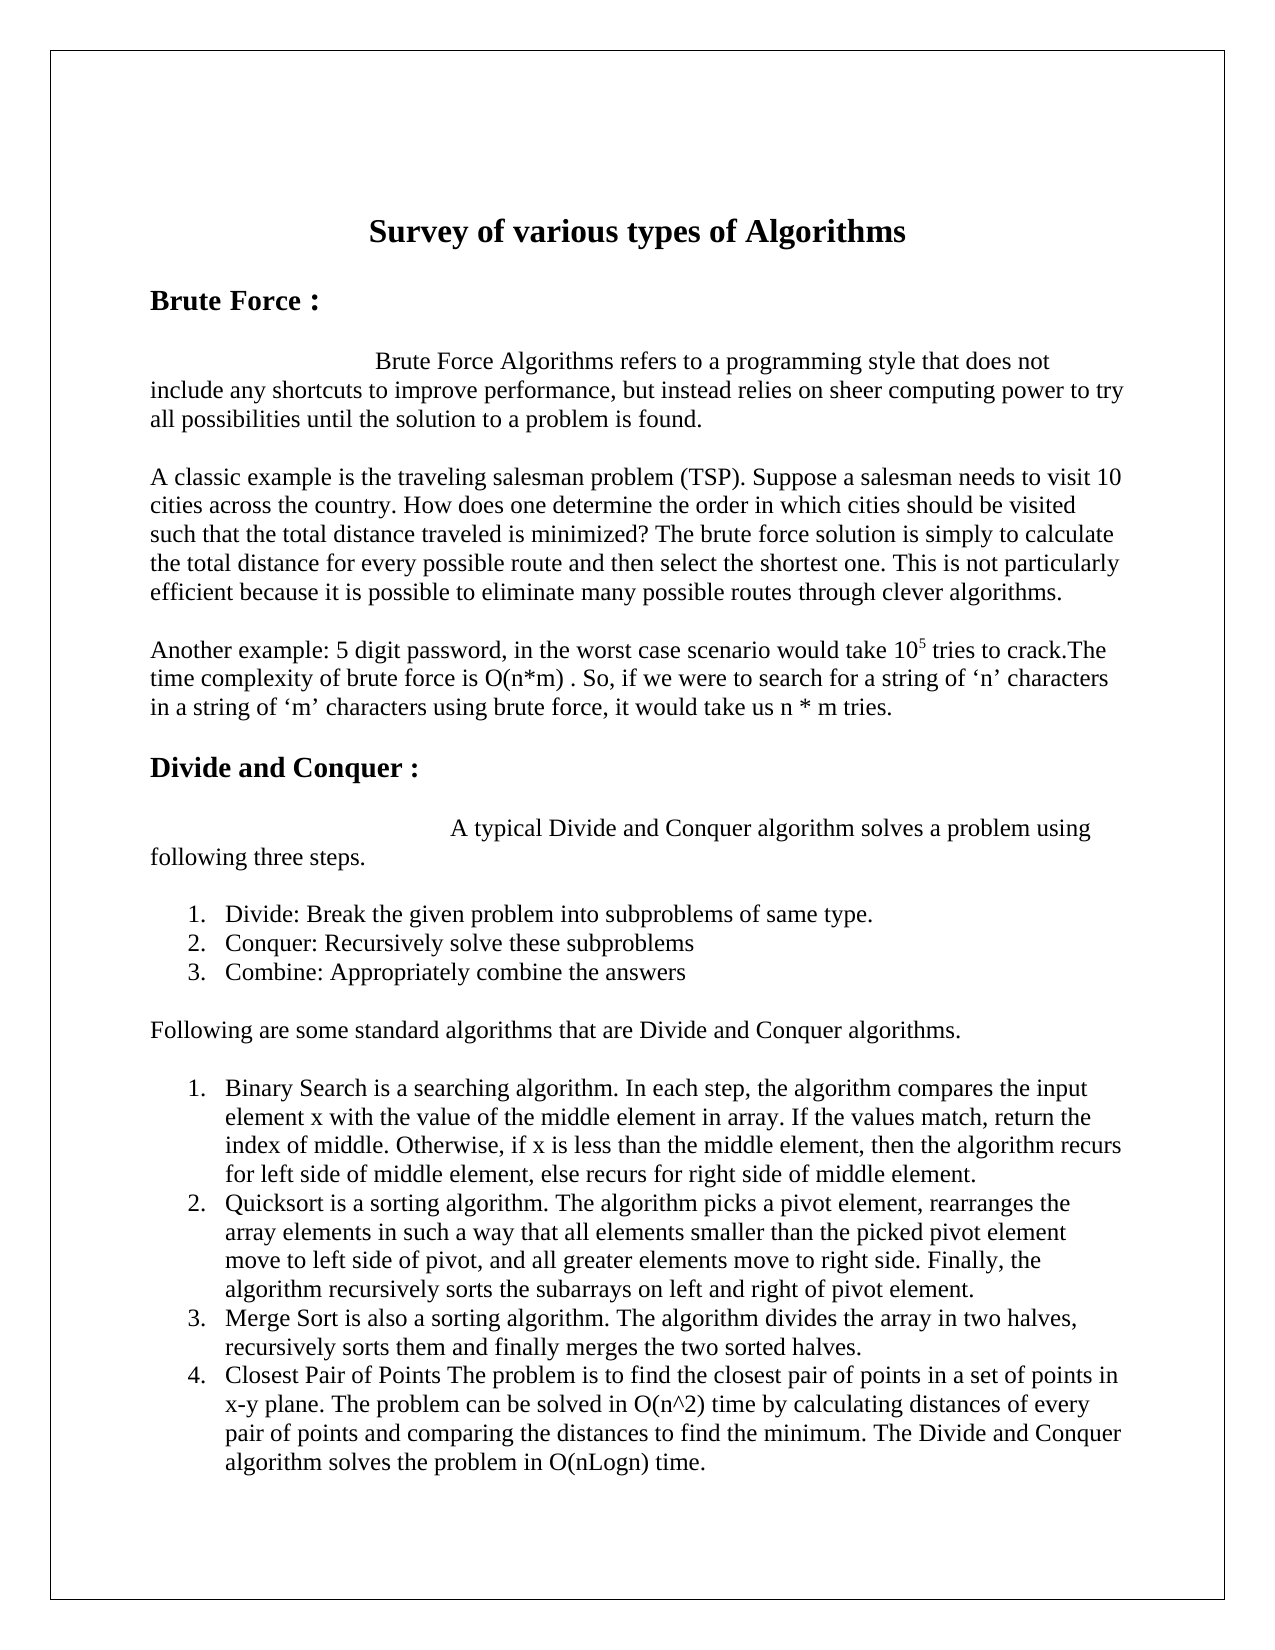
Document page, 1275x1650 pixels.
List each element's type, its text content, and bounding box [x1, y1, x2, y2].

subtitle Survey of various types of Algorithms [150, 211, 1125, 250]
list Binary Search is a searching algorithm. In each step, the algorithm compares the input element x with the value of the middle element in array. If the values match, return the index of middle. Otherwise, if x is less than the middle element, then the algorithm recurs for left side of middle element, else recurs for right side of middle element. [187, 1073, 1125, 1188]
list Conquer: Recursively solve these subproblems [187, 928, 1125, 957]
list Combine: Appropriately combine the answers [187, 957, 1125, 986]
text A classic example is the traveling salesman problem (TSP). Suppose a salesman needs to visit 10 cities across the country. How does one determine the order in which cities should be visited such that the total distance traveled is minimized? The brute force solution is simply to calculate the total distance for every possible route and then select the shortest one. This is not particularly efficient because it is possible to eliminate many possible routes through clever algorithms. [150, 462, 1125, 606]
subtitle Brute Force : [150, 279, 1125, 317]
text Another example: 5 digit password, in the worst case scenario would take 105 tries to crack.The time complexity of brute force is O(n*m) . So, if we were to search for a string of ‘n’ characters in a string of ‘m’ characters using brute force, it would take us n * m tries. [150, 635, 1125, 721]
text Following are some standard algorithms that are Divide and Conquer algorithms. [150, 1015, 1125, 1044]
list Divide: Break the given problem into subproblems of same type. [187, 899, 1125, 928]
list Closest Pair of Points The problem is to find the closest pair of points in a set of points in x-y plane. The problem can be solved in O(n^2) time by calculating distances of every pair of points and comparing the distances to find the minimum. The Divide and Conquer algorithm solves the problem in O(nLogn) time. [187, 1360, 1125, 1475]
subtitle Divide and Conquer : [150, 750, 1125, 784]
text A typical Divide and Conquer algorithm solves a problem using following three steps. [150, 813, 1125, 870]
list Quicksort is a sorting algorithm. The algorithm picks a pivot element, rearranges the array elements in such a way that all elements smaller than the picked pivot element move to left side of pivot, and all greater elements move to right side. Finally, the algorithm recursively sorts the subarrays on left and right of pivot element. [187, 1188, 1125, 1303]
text Brute Force Algorithms refers to a programming style that does not include any shortcuts to improve performance, but instead relies on sheer computing power to try all possibilities until the solution to a problem is found. [150, 346, 1125, 433]
list Merge Sort is also a sorting algorithm. The algorithm divides the array in two halves, recursively sorts them and finally merges the two sorted halves. [187, 1303, 1125, 1360]
